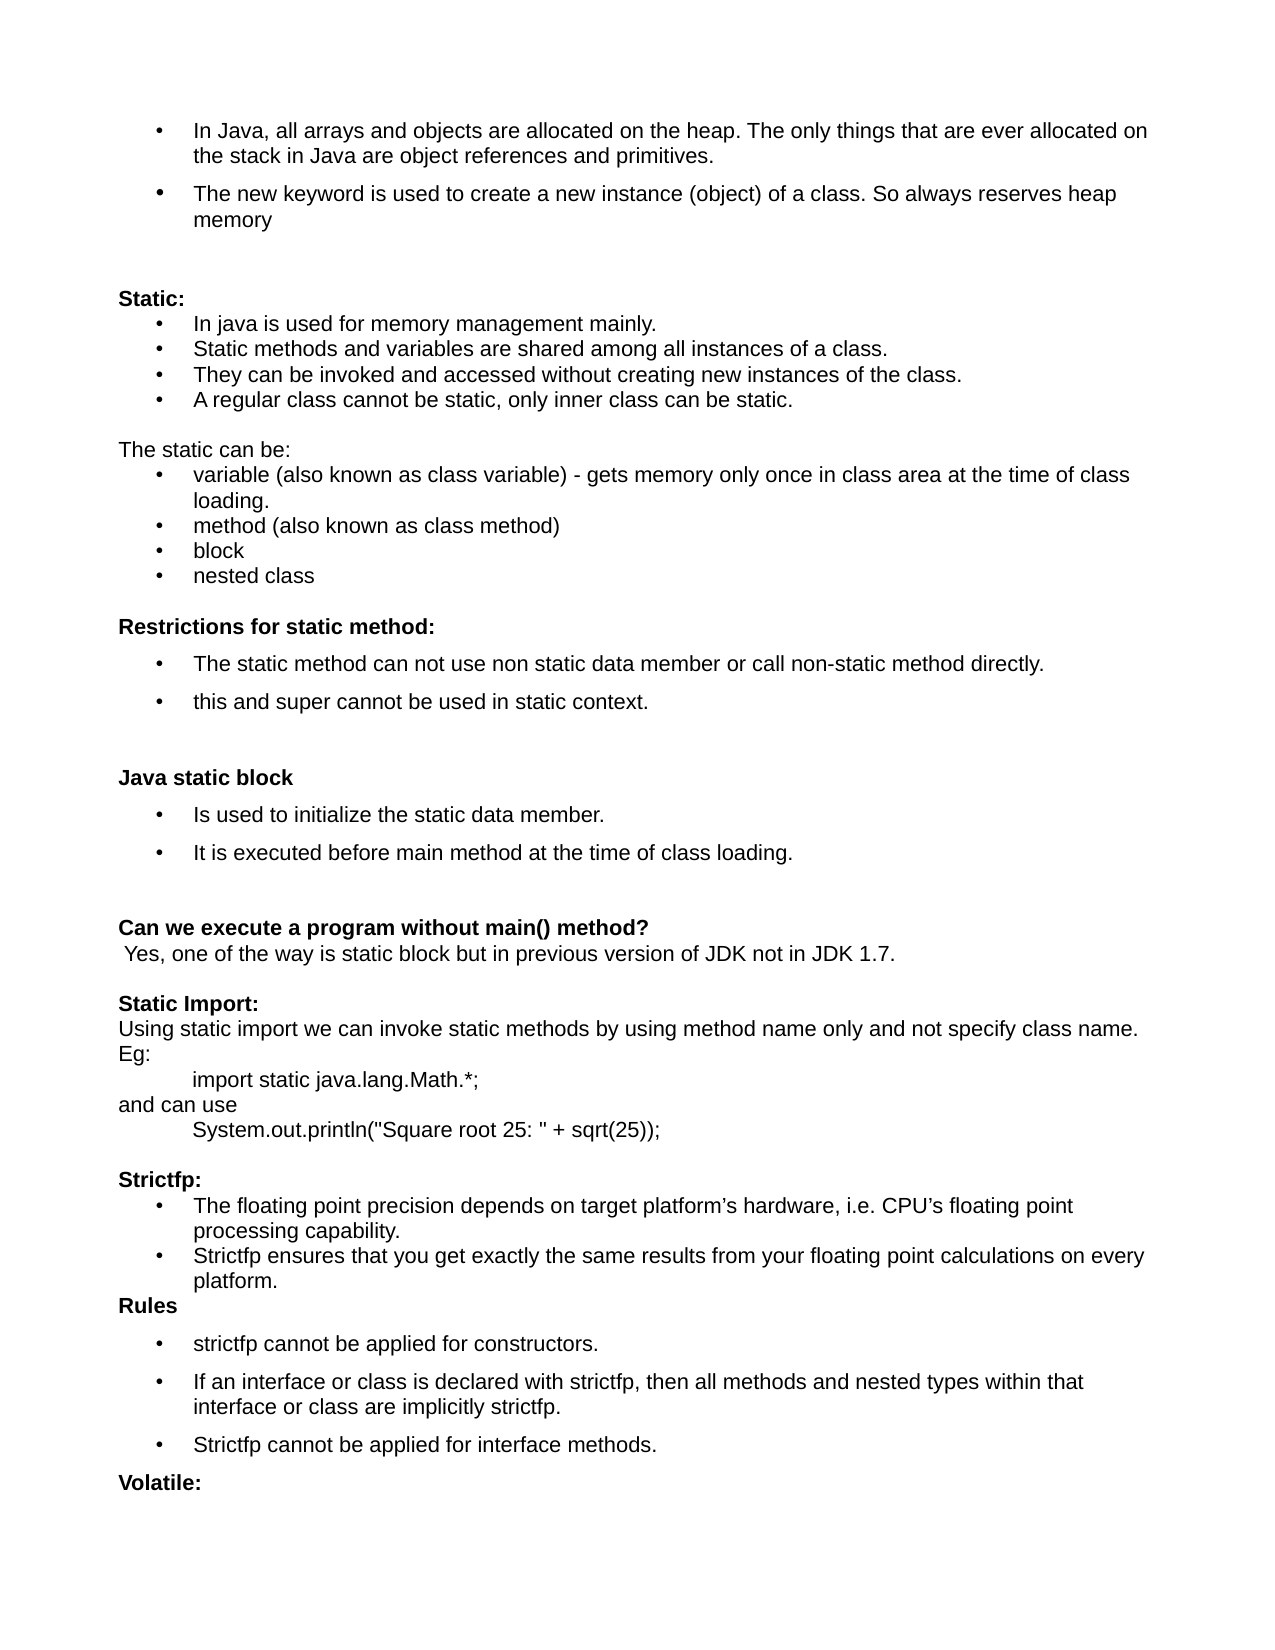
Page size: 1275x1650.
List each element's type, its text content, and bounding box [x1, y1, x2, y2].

text The static can be: [118, 437, 1157, 462]
list Is used to initialize the static data member. [156, 802, 1157, 827]
text import static java.lang.Math.*; [118, 1067, 1157, 1092]
text Yes, one of the way is static block but in previous version of JDK not in JDK 1.7. [118, 941, 1157, 966]
list Strictfp cannot be applied for interface methods. [156, 1432, 1157, 1457]
text Java static block [118, 764, 1157, 790]
text Restrictions for static method: [118, 614, 1157, 639]
list variable (also known as class variable) - gets memory only once in class area at the time of class loading. [156, 462, 1157, 513]
text Strictfp: [118, 1167, 1157, 1193]
text Can we execute a program without main() method? [118, 915, 1157, 941]
list this and super cannot be used in static context. [156, 689, 1157, 714]
list In java is used for memory management mainly. [156, 311, 1157, 336]
list The floating point precision depends on target platform’s hardware, i.e. CPU’s floating point processing capability. [156, 1193, 1157, 1243]
list In Java, all arrays and objects are allocated on the heap. The only things that are ever allocated on the stack in Java are object references and primitives. [156, 118, 1157, 168]
list strictfp cannot be applied for constructors. [156, 1331, 1157, 1356]
text Static: [118, 286, 1157, 311]
text Eg: [118, 1041, 1157, 1067]
text System.out.println("Square root 25: " + sqrt(25)); [118, 1117, 1157, 1142]
list They can be invoked and accessed without creating new instances of the class. [156, 362, 1157, 387]
list Strictfp ensures that you get exactly the same results from your floating point calculations on every platform. [156, 1243, 1157, 1293]
text and can use [118, 1092, 1157, 1117]
list It is executed before main method at the time of class loading. [156, 840, 1157, 865]
list If an interface or class is declared with strictfp, then all methods and nested types within that interface or class are implicitly strictfp. [156, 1369, 1157, 1419]
list block [156, 538, 1157, 563]
text Using static import we can invoke static methods by using method name only and not specify class name. [118, 1016, 1157, 1041]
list Static methods and variables are shared among all instances of a class. [156, 336, 1157, 362]
list method (also known as class method) [156, 513, 1157, 538]
list A regular class cannot be static, only inner class can be static. [156, 387, 1157, 412]
text Rules [118, 1293, 1157, 1319]
list The new keyword is used to create a new instance (object) of a class. So always reserves heap memory [156, 181, 1157, 232]
text Static Import: [118, 991, 1157, 1016]
list The static method can not use non static data member or call non-static method directly. [156, 651, 1157, 677]
list nested class [156, 563, 1157, 588]
text Volatile: [118, 1469, 1157, 1495]
